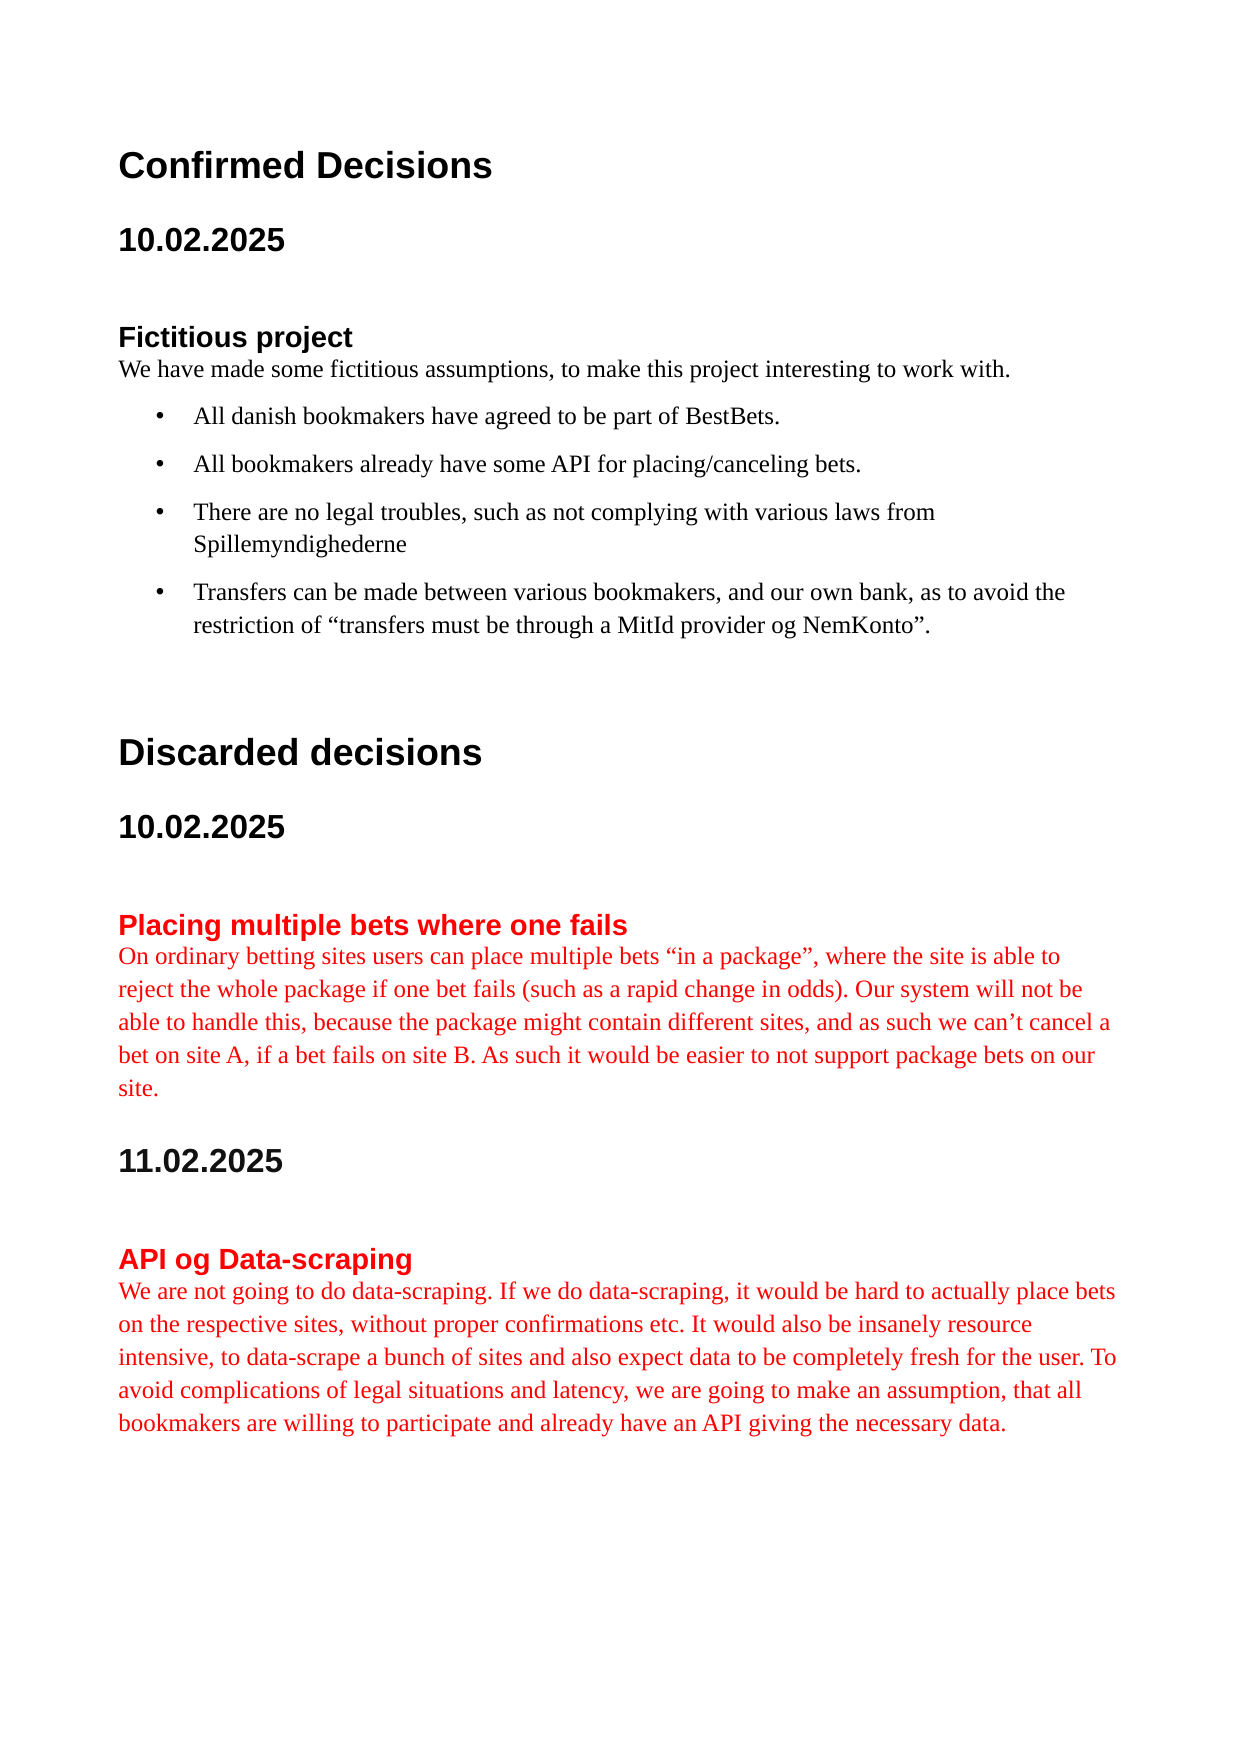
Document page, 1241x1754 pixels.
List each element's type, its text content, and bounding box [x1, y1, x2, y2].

subtitle Fictitious project [118, 320, 1122, 354]
subtitle Confirmed Decisions [118, 143, 1122, 186]
subtitle API og Data-scraping [118, 1242, 1122, 1276]
text On ordinary betting sites users can place multiple bets “in a package”, where the site is able to reject the whole package if one bet fails (such as a rapid change in odds). Our system will not be able to handle this, because the package might contain different sites, and as such we can’t cancel a bet on site A, if a bet fails on site B. As such it would be easier to not support package bets on our site. [118, 941, 1122, 1102]
subtitle Discarded decisions [118, 730, 1122, 773]
subtitle 10.02.2025 [118, 807, 1122, 845]
subtitle 10.02.2025 [118, 219, 1122, 258]
subtitle Placing multiple bets where one fails [118, 907, 1122, 941]
text We have made some fictitious assumptions, to make this project interesting to work with. [118, 354, 1122, 382]
list There are no legal troubles, such as not complying with various laws from Spillemyndighederne [156, 497, 1122, 558]
text We are not going to do data-scraping. If we do data-scraping, it would be hard to actually place bets on the respective sites, without proper confirmations etc. It would also be insanely resource intensive, to data-scrape a bunch of sites and also expect data to be completely fresh for the user. To avoid complications of legal situations and latency, we are going to make an assumption, that all bookmakers are willing to participate and already have an API giving the necessary data. [118, 1276, 1122, 1437]
list All bookmakers already have some API for placing/canceling bets. [156, 449, 1122, 478]
list All danish bookmakers have agreed to be part of BestBets. [156, 401, 1122, 430]
list Transfers can be made between various bookmakers, and our own bank, as to avoid the restriction of “transfers must be through a MitId provider og NemKonto”. [156, 577, 1122, 639]
subtitle 11.02.2025 [118, 1142, 1122, 1180]
